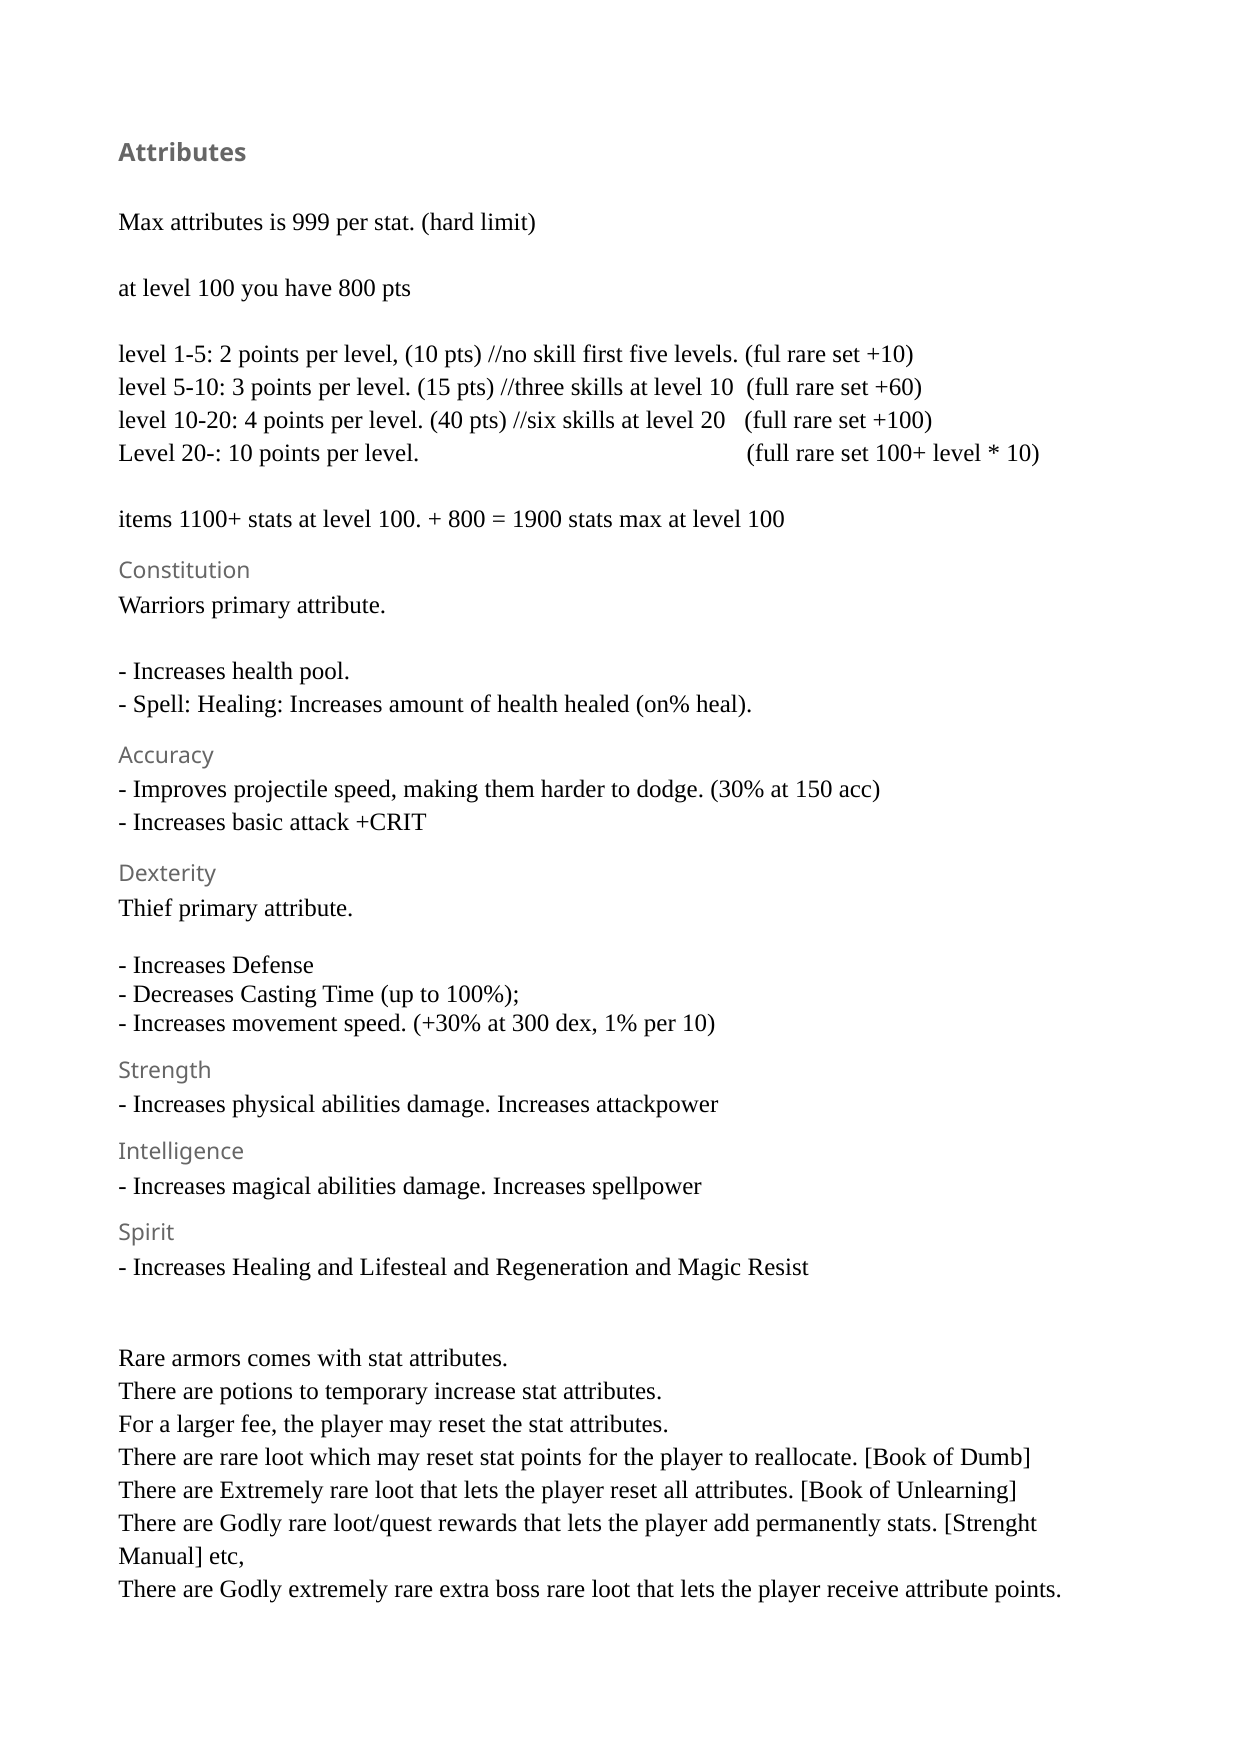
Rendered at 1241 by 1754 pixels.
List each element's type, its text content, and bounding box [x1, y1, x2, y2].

text at level 100 you have 800 pts [118, 273, 1122, 302]
text - Increases health pool. [118, 656, 1122, 684]
text - Increases basic attack +CRIT [118, 807, 1122, 836]
text level 1-5: 2 points per level, (10 pts) //no skill first five levels. (ful rare set +10) [118, 339, 1122, 368]
subtitle - Increases physical abilities damage. Increases attackpower [118, 1089, 1122, 1118]
subtitle - Decreases Casting Time (up to 100%); [118, 979, 1122, 1008]
subtitle Strength [118, 1053, 1122, 1085]
text For a larger fee, the player may reset the stat attributes. [118, 1409, 1122, 1437]
subtitle - Increases Defense [118, 951, 1122, 979]
subtitle Constitution [118, 554, 1122, 585]
subtitle - Increases Healing and Lifesteal and Regeneration and Magic Resist [118, 1252, 1122, 1281]
subtitle Intelligence [118, 1135, 1122, 1166]
text - Improves projectile speed, making them harder to dodge. (30% at 150 acc) [118, 774, 1122, 803]
text Max attributes is 999 per stat. (hard limit) [118, 207, 1122, 236]
text There are Godly rare loot/quest rewards that lets the player add permanently stats. [Strenght Manual] etc, [118, 1508, 1122, 1569]
text There are potions to temporary increase stat attributes. [118, 1376, 1122, 1404]
subtitle - Increases magical abilities damage. Increases spellpower [118, 1171, 1122, 1199]
text Level 20-: 10 points per level. (full rare set 100+ level * 10) [118, 438, 1122, 467]
text There are rare loot which may reset stat points for the player to reallocate. [Book of Dumb] [118, 1442, 1122, 1471]
subtitle Spirit [118, 1216, 1122, 1247]
text items 1100+ stats at level 100. + 800 = 1900 stats max at level 100 [118, 504, 1122, 533]
text level 10-20: 4 points per level. (40 pts) //six skills at level 20 (full rare set +100) [118, 405, 1122, 434]
subtitle - Increases movement speed. (+30% at 300 dex, 1% per 10) [118, 1008, 1122, 1037]
text Rare armors comes with stat attributes. [118, 1343, 1122, 1371]
text There are Godly extremely rare extra boss rare loot that lets the player receive attribute points. [118, 1574, 1122, 1603]
subtitle Accuracy [118, 738, 1122, 770]
subtitle Attributes [118, 135, 1122, 169]
text Warriors primary attribute. [118, 590, 1122, 618]
subtitle Dexterity [118, 857, 1122, 888]
text There are Extremely rare loot that lets the player reset all attributes. [Book of Unlearning] [118, 1475, 1122, 1503]
text level 5-10: 3 points per level. (15 pts) //three skills at level 10 (full rare set +60) [118, 372, 1122, 401]
text - Spell: Healing: Increases amount of health healed (on% heal). [118, 689, 1122, 718]
subtitle Thief primary attribute. [118, 893, 1122, 922]
